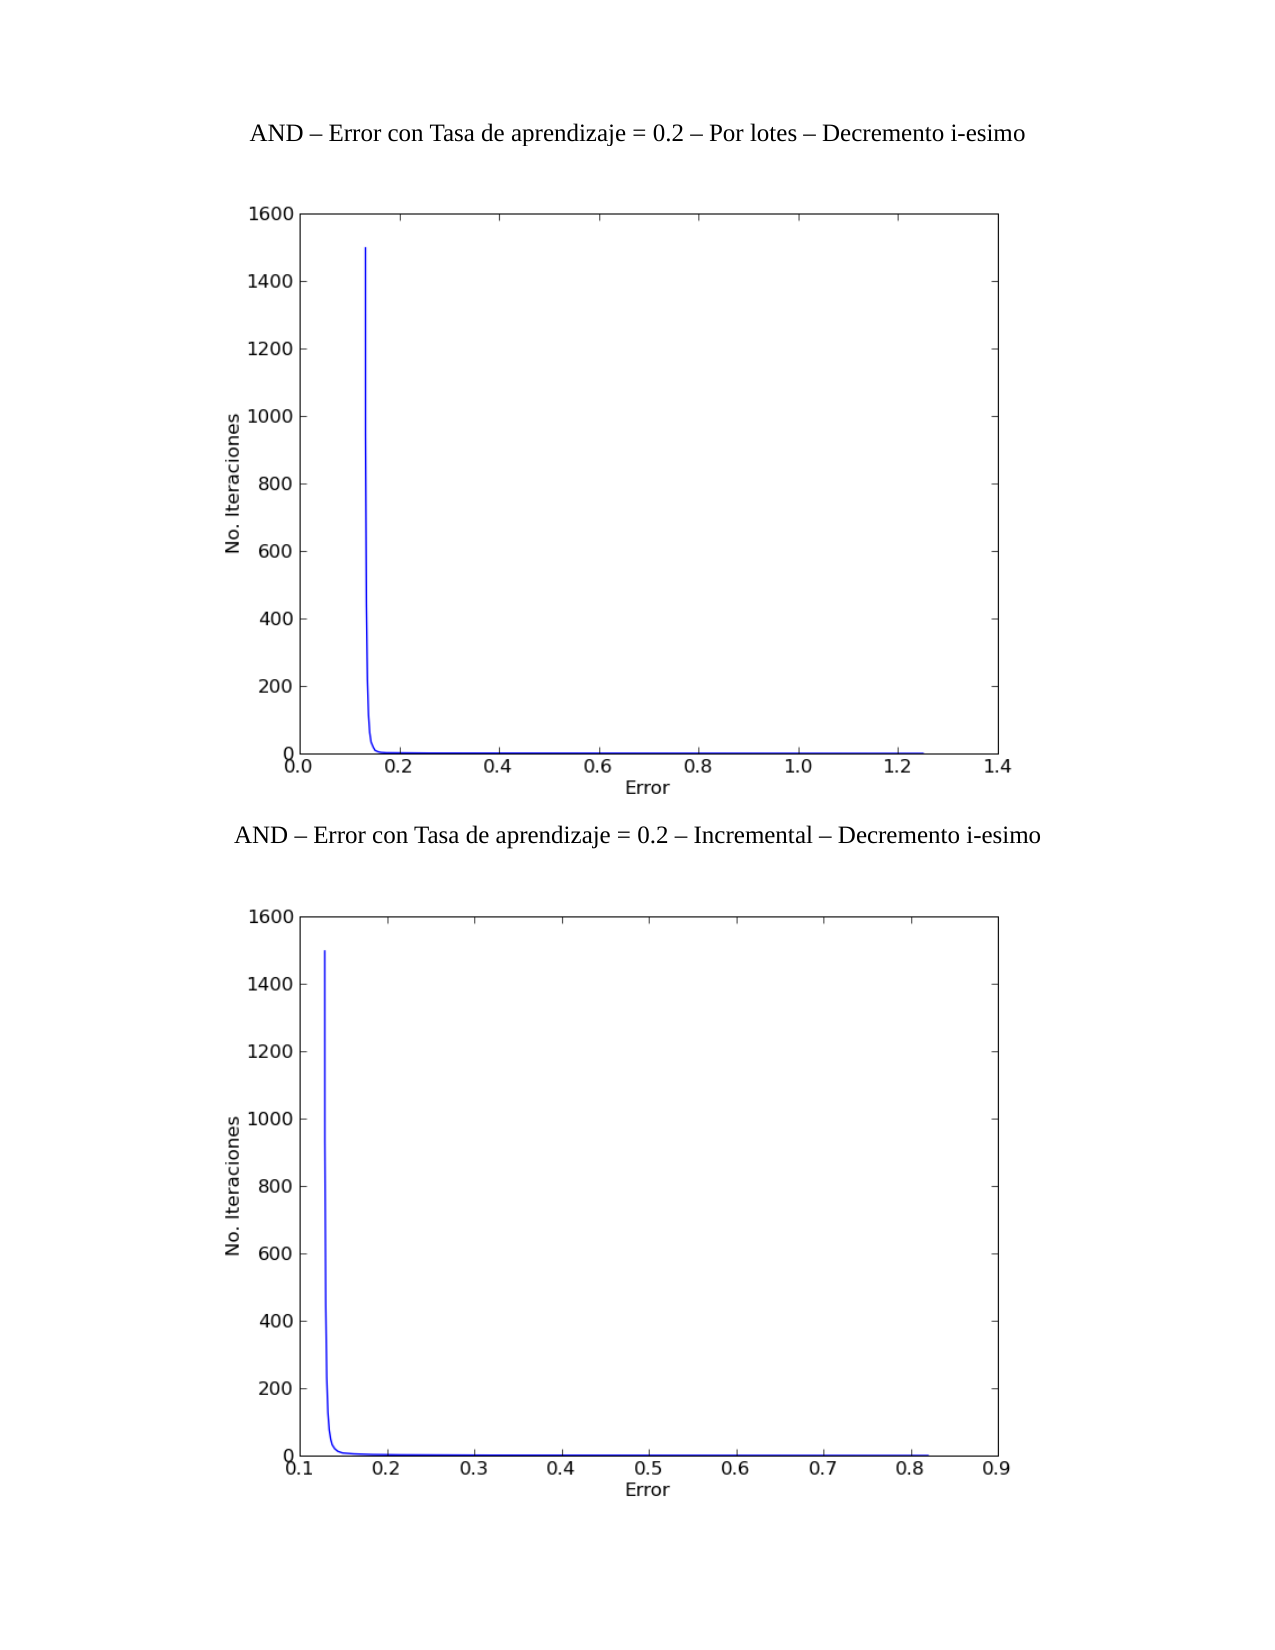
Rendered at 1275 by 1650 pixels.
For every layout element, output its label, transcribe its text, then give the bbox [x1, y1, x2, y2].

picture [187, 849, 1088, 1523]
text AND – Error con Tasa de aprendizaje = 0.2 – Por lotes – Decremento i-esimo [118, 118, 1157, 147]
text AND – Error con Tasa de aprendizaje = 0.2 – Incremental – Decremento i-esimo [118, 147, 1157, 849]
picture [187, 146, 1088, 821]
